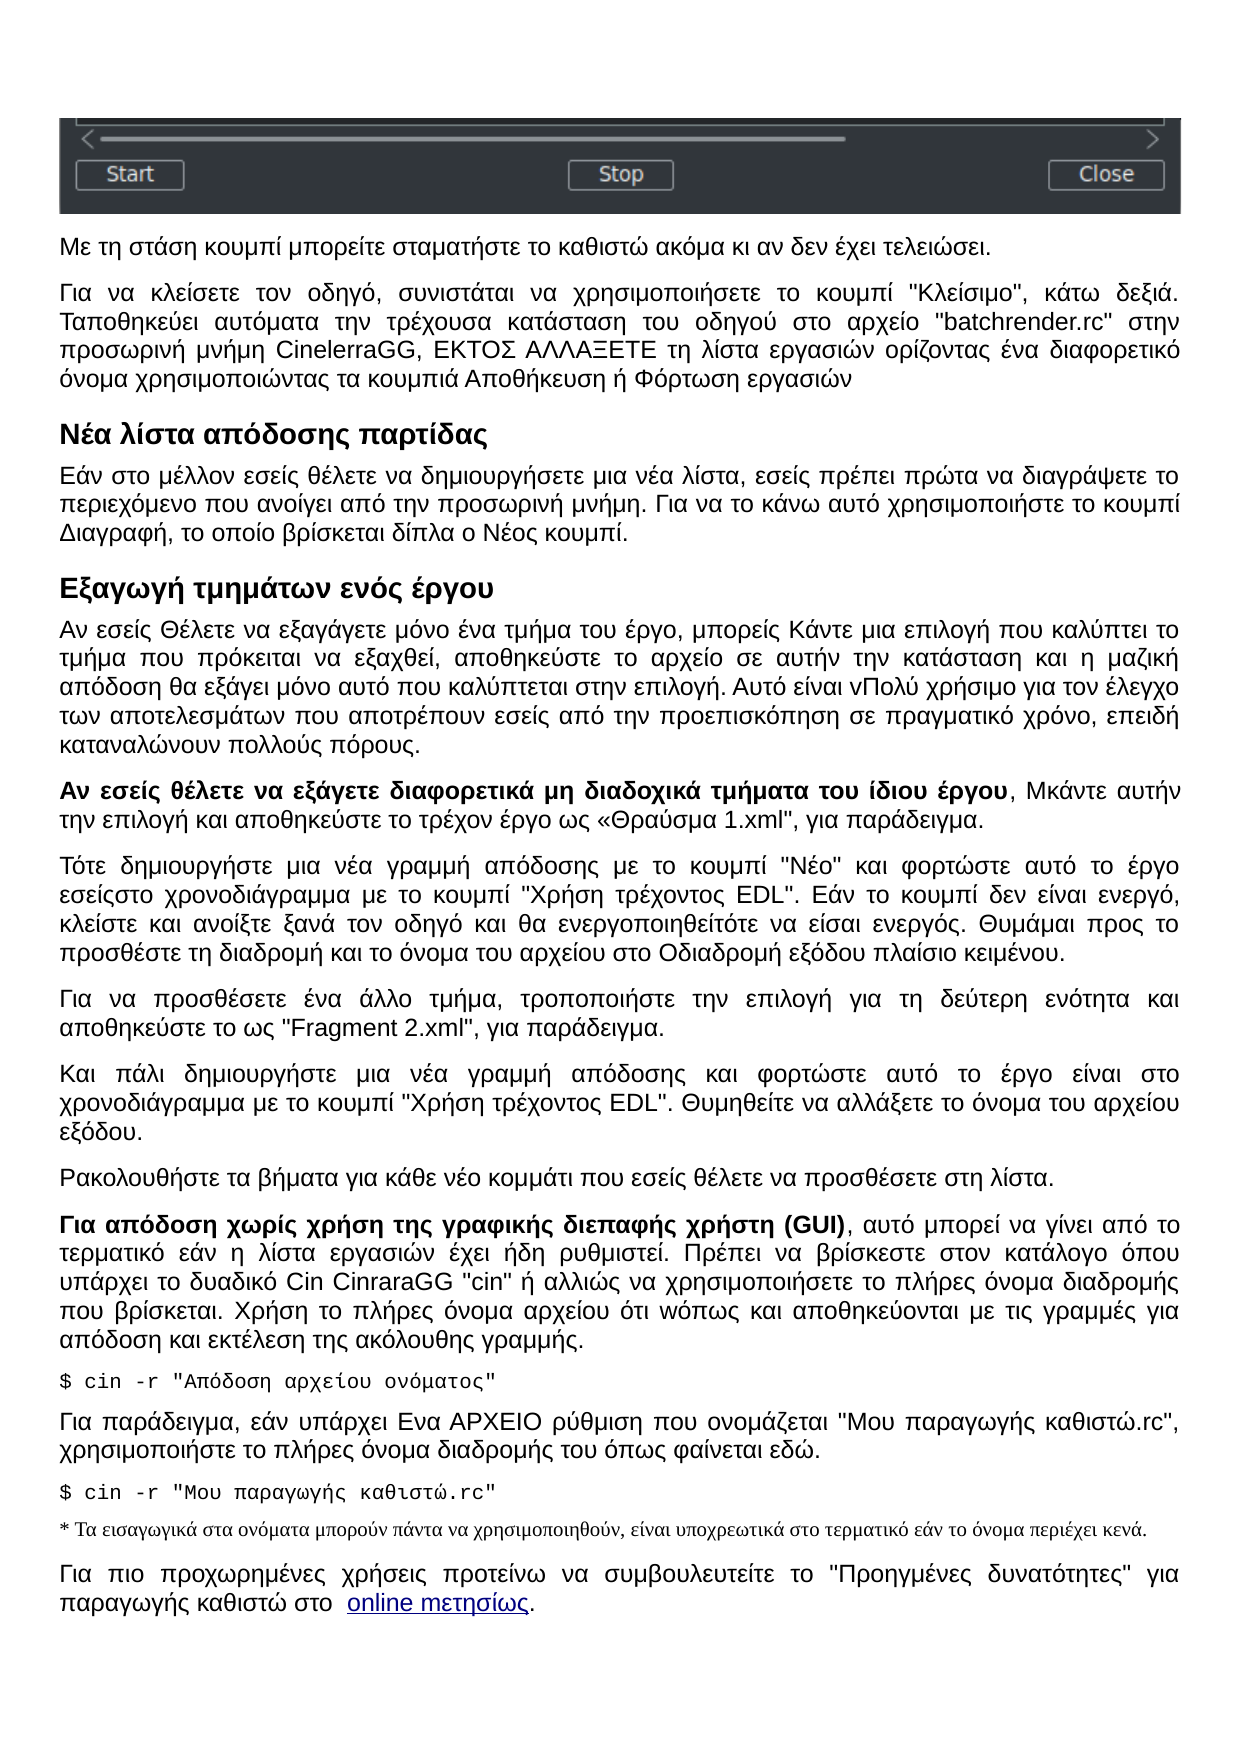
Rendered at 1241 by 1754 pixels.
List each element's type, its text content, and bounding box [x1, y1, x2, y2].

text Τότε δημιουργήστε μια νέα γραμμή απόδοσης με το κουμπί "Νέο" και φορτώστε αυτό το έργο εσείςστο χρονοδιάγραμμα με το κουμπί "Χρήση τρέχοντος EDL". Εάν το κουμπί δεν είναι ενεργό, κλείστε και ανοίξτε ξανά τον οδηγό και θα ενεργοποιηθείτότε να είσαι ενεργός. Θυμάμαι προς το προσθέστε τη διαδρομή και το όνομα του αρχείου στο Οδιαδρομή εξόδου πλαίσιο κειμένου. [59, 851, 1181, 966]
text Για πιο προχωρημένες χρήσεις προτείνω να συμβουλευτείτε το "Προηγμένες δυνατότητες" για παραγωγής καθιστώ στο online mετησίως. [59, 1559, 1181, 1616]
text Με τη στάση κουμπί μπορείτε σταματήστε το καθιστώ ακόμα κι αν δεν έχει τελειώσει. [59, 214, 1181, 260]
text Αν εσείς Θέλετε να εξαγάγετε μόνο ένα τμήμα του έργο, μπορείς Κάντε μια επιλογή που καλύπτει το τμήμα που πρόκειται να εξαχθεί, αποθηκεύστε το αρχείο σε αυτήν την κατάσταση και η μαζική απόδοση θα εξάγει μόνο αυτό που καλύπτεται στην επιλογή. Αυτό είναι vΠολύ χρήσιμο για τον έλεγχο των αποτελεσμάτων που αποτρέπουν εσείς από την προεπισκόπηση σε πραγματικό χρόνο, επειδή καταναλώνουν πολλούς πόρους. [59, 614, 1181, 758]
text Και πάλι δημιουργήστε μια νέα γραμμή απόδοσης και φορτώστε αυτό το έργο είναι στο χρονοδιάγραμμα με το κουμπί "Χρήση τρέχοντος EDL". Θυμηθείτε να αλλάξετε το όνομα του αρχείου εξόδου. [59, 1059, 1181, 1145]
text Για να προσθέσετε ένα άλλο τμήμα, τροποποιήστε την επιλογή για τη δεύτερη ενότητα και αποθηκεύστε το ως "Fragment 2.xml", για παράδειγμα. [59, 984, 1181, 1041]
text $ cin -r "Απόδοση αρχείου ονόματος" [59, 1371, 1181, 1395]
text Για να κλείσετε τον οδηγό, συνιστάται να χρησιμοποιήσετε το κουμπί "Κλείσιμο", κάτω δεξιά. Ταποθηκεύει αυτόματα την τρέχουσα κατάσταση του οδηγού στο αρχείο "batchrender.rc" στην προσωρινή μνήμη CinelerraGG, ΕΚΤΟΣ ΑΛΛΑΞΕΤΕ τη λίστα εργασιών ορίζοντας ένα διαφορετικό όνομα χρησιμοποιώντας τα κουμπιά Αποθήκευση ή Φόρτωση εργασιών [59, 278, 1181, 393]
text Ρακολουθήστε τα βήματα για κάθε νέο κομμάτι που εσείς θέλετε να προσθέσετε στη λίστα. [59, 1163, 1181, 1192]
text Εάν στο μέλλον εσείς θέλετε να δημιουργήσετε μια νέα λίστα, εσείς πρέπει πρώτα να διαγράψετε το περιεχόμενο που ανοίγει από την προσωρινή μνήμη. Για να το κάνω αυτό χρησιμοποιήστε το κουμπί Διαγραφή, το οποίο βρίσκεται δίπλα ο Νέος κουμπί. [59, 461, 1181, 547]
subtitle Εξαγωγή τμημάτων ενός έργου [59, 571, 1181, 605]
text Αν εσείς θέλετε να εξάγετε διαφορετικά μη διαδοχικά τμήματα του ίδιου έργου, Μκάντε αυτήν την επιλογή και αποθηκεύστε το τρέχον έργο ως «Θραύσμα 1.xml", για παράδειγμα. [59, 776, 1181, 833]
subtitle Νέα λίστα απόδοσης παρτίδας [59, 417, 1181, 451]
text Για παράδειγμα, εάν υπάρχει Ενα ΑΡΧΕΙΟ ρύθμιση που ονομάζεται "Μου παραγωγής καθιστώ.rc", χρησιμοποιήστε το πλήρες όνομα διαδρομής του όπως φαίνεται εδώ. [59, 1406, 1181, 1464]
text $ cin -r "Μου παραγωγής καθιστώ.rc" [59, 1482, 1181, 1505]
text Για απόδοση χωρίς χρήση της γραφικής διεπαφής χρήστη (GUI), αυτό μπορεί να γίνει από το τερματικό εάν η λίστα εργασιών έχει ήδη ρυθμιστεί. Πρέπει να βρίσκεστε στον κατάλογο όπου υπάρχει το δυαδικό Cin CinraraGG "cin" ή αλλιώς να χρησιμοποιήσετε το πλήρες όνομα διαδρομής που βρίσκεται. Χρήση το πλήρες όνομα αρχείου ότι wόπως και αποθηκεύονται με τις γραμμές για απόδοση και εκτέλεση της ακόλουθης γραμμής. [59, 1209, 1181, 1353]
picture [59, 118, 1182, 214]
text * Τα εισαγωγικά στα ονόματα μπορούν πάντα να χρησιμοποιηθούν, είναι υποχρεωτικά στο τερματικό εάν το όνομα περιέχει κενά. [59, 1517, 1181, 1541]
